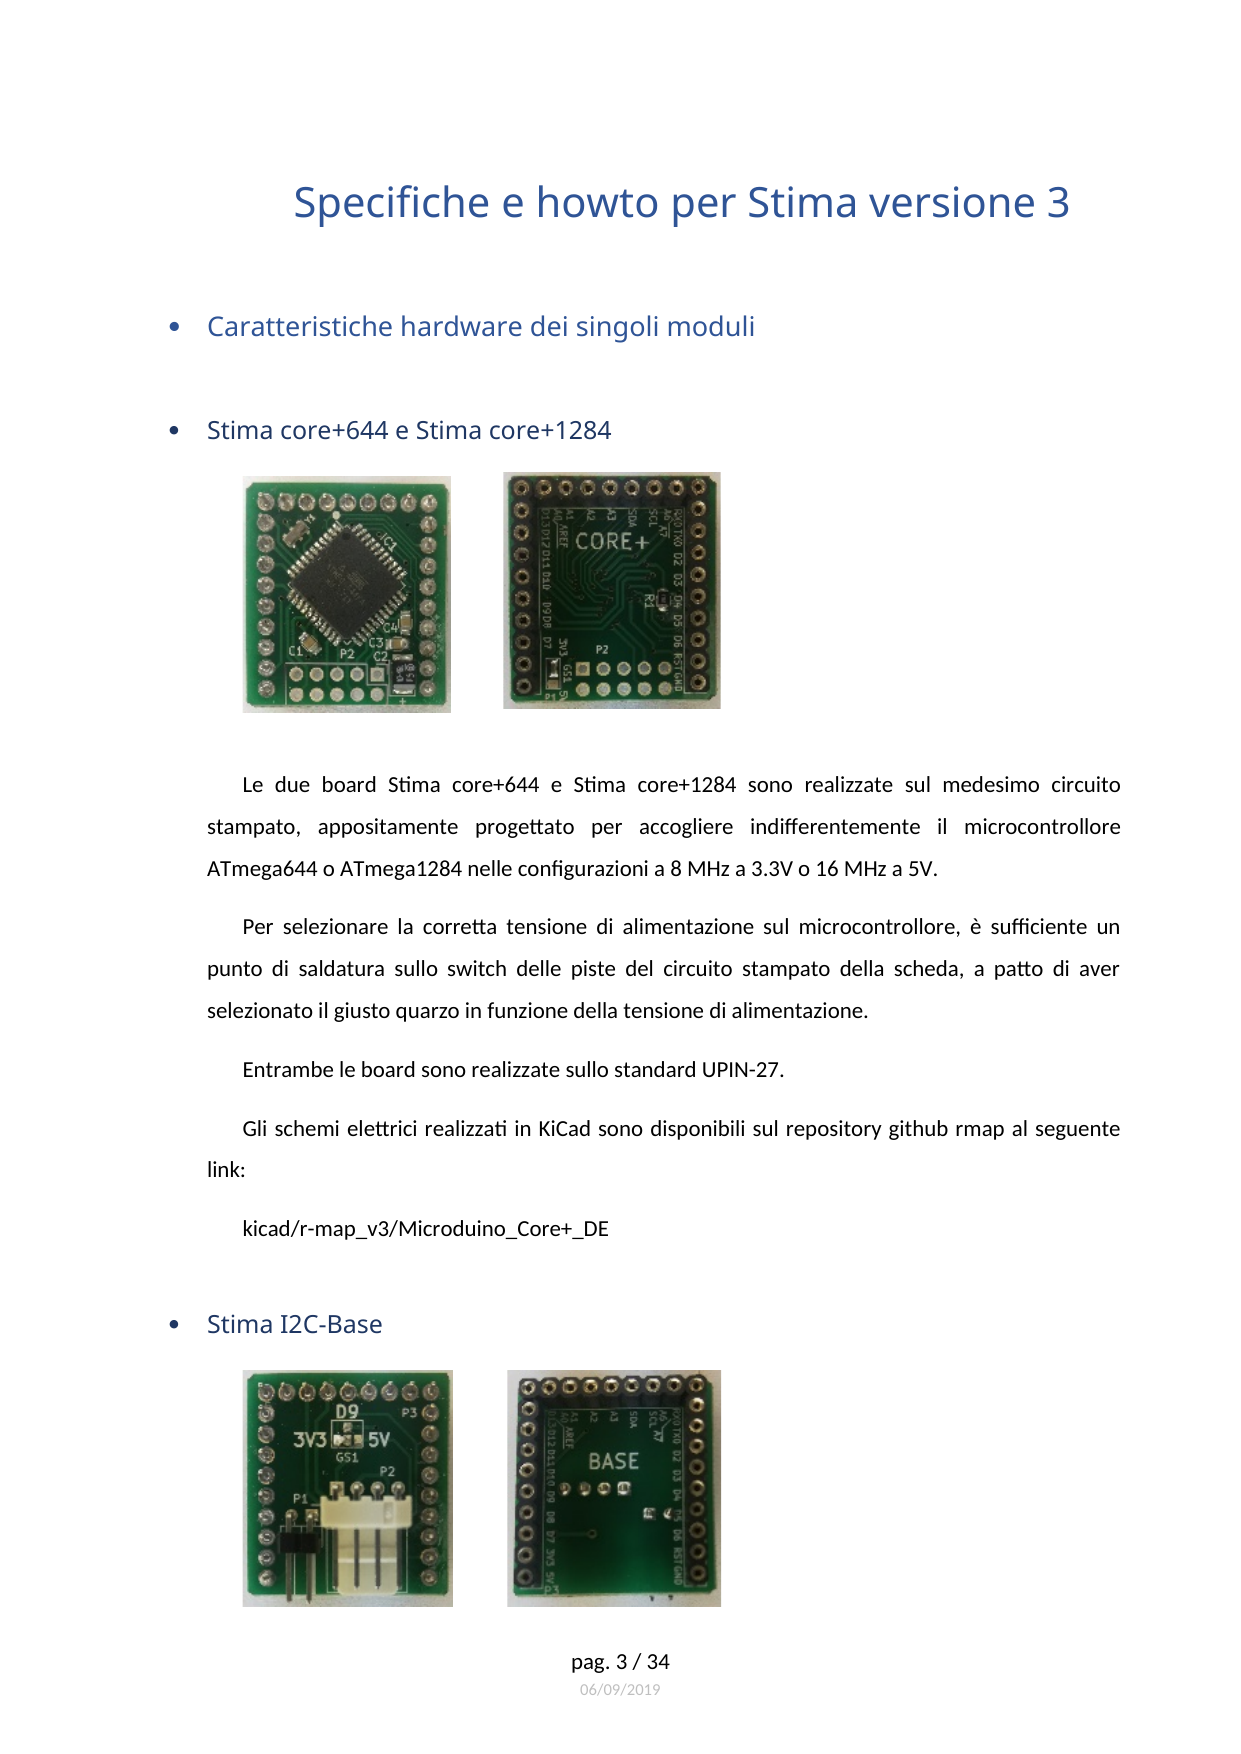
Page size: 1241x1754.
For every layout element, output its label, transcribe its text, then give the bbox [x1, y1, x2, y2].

text kicad/r-map_v3/Microduino_Core+_DE [207, 1214, 1122, 1242]
text Per selezionare la corretta tensione di alimentazione sul microcontrollore, è sufficiente un punto di saldatura sullo switch delle piste del circuito stampato della scheda, a patto di aver selezionato il giusto quarzo in funzione della tensione di alimentazione. [207, 912, 1122, 1024]
text Gli schemi elettrici realizzati in KiCad sono disponibili sul repository github rmap al seguente link: [207, 1114, 1122, 1184]
subtitle Specifiche e howto per Stima versione 3 [207, 173, 1122, 229]
picture [503, 472, 721, 709]
picture [242, 476, 451, 713]
text Entrambe le board sono realizzate sullo standard UPIN-27. [207, 1055, 1122, 1083]
picture [507, 1370, 722, 1607]
subtitle Stima I2C-Base [169, 1306, 1122, 1340]
picture [242, 1370, 453, 1607]
subtitle Stima core+644 e Stima core+1284 [169, 413, 1122, 447]
subtitle Caratteristiche hardware dei singoli moduli [169, 308, 1122, 344]
text Le due board Stima core+644 e Stima core+1284 sono realizzate sul medesimo circuito stampato, appositamente progettato per accogliere indifferentemente il microcontrollore ATmega644 o ATmega1284 nelle configurazioni a 8 MHz a 3.3V o 16 MHz a 5V. [207, 770, 1122, 882]
